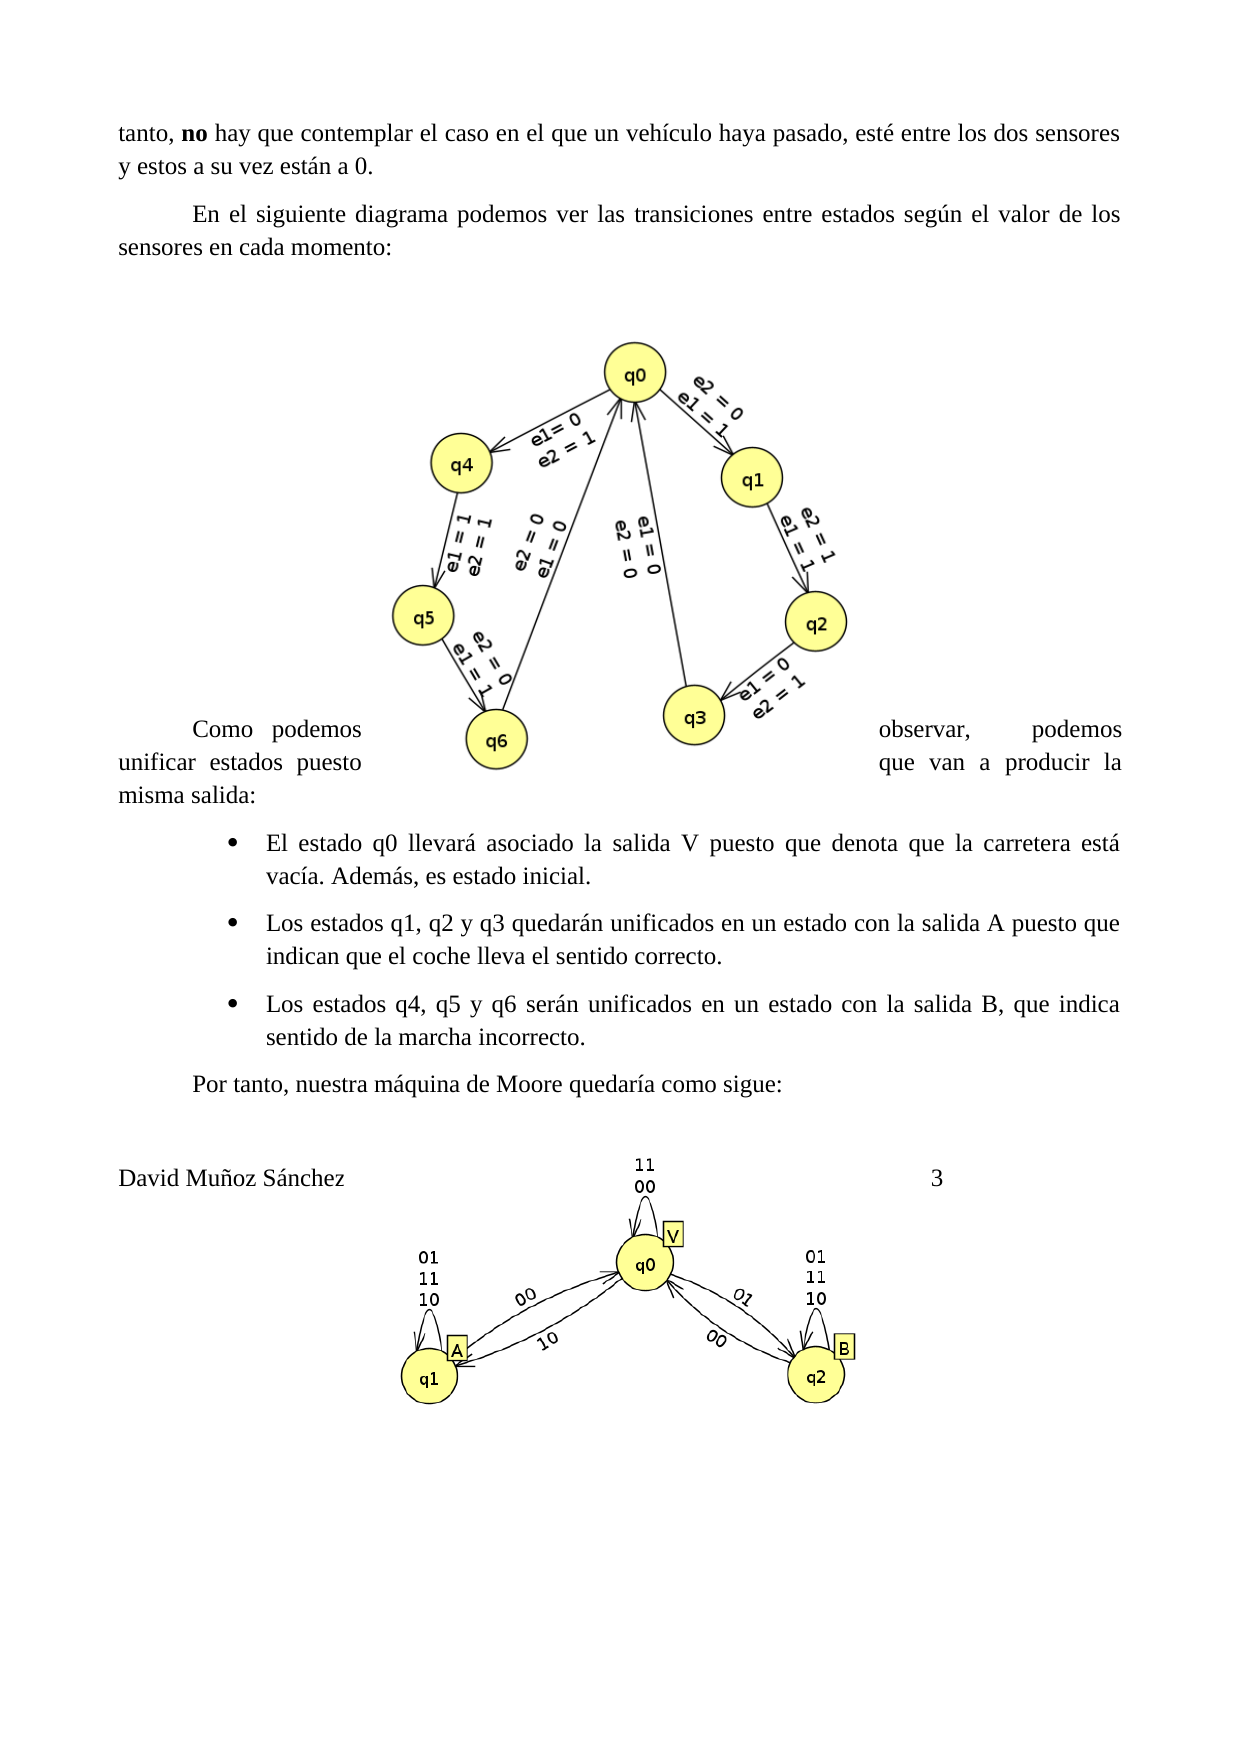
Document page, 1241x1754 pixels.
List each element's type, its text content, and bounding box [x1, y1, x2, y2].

text Por tanto, nuestra máquina de Moore quedaría como sigue: [118, 1069, 1122, 1098]
list Los estados q1, q2 y q3 quedarán unificados en un estado con la salida A puesto que indican que el coche lleva el sentido correcto. [228, 908, 1122, 970]
picture [590, 1115, 897, 1446]
text En el siguiente diagrama podemos ver las transiciones entre estados según el valor de los sensores en cada momento: [118, 199, 1122, 261]
list Los estados q4, q5 y q6 serán unificados en un estado con la salida B, que indica sentido de la marcha incorrecto. [228, 989, 1122, 1051]
text Como podemos observar, podemos unificar estados puesto que van a producir la misma salida: [118, 714, 1122, 809]
text tanto, no hay que contemplar el caso en el que un vehículo haya pasado, esté entre los dos sensores y estos a su vez están a 0. [118, 118, 1122, 180]
picture [638, 327, 860, 791]
list El estado q0 llevará asociado la salida V puesto que denota que la carretera está vacía. Además, es estado inicial. [228, 828, 1122, 889]
